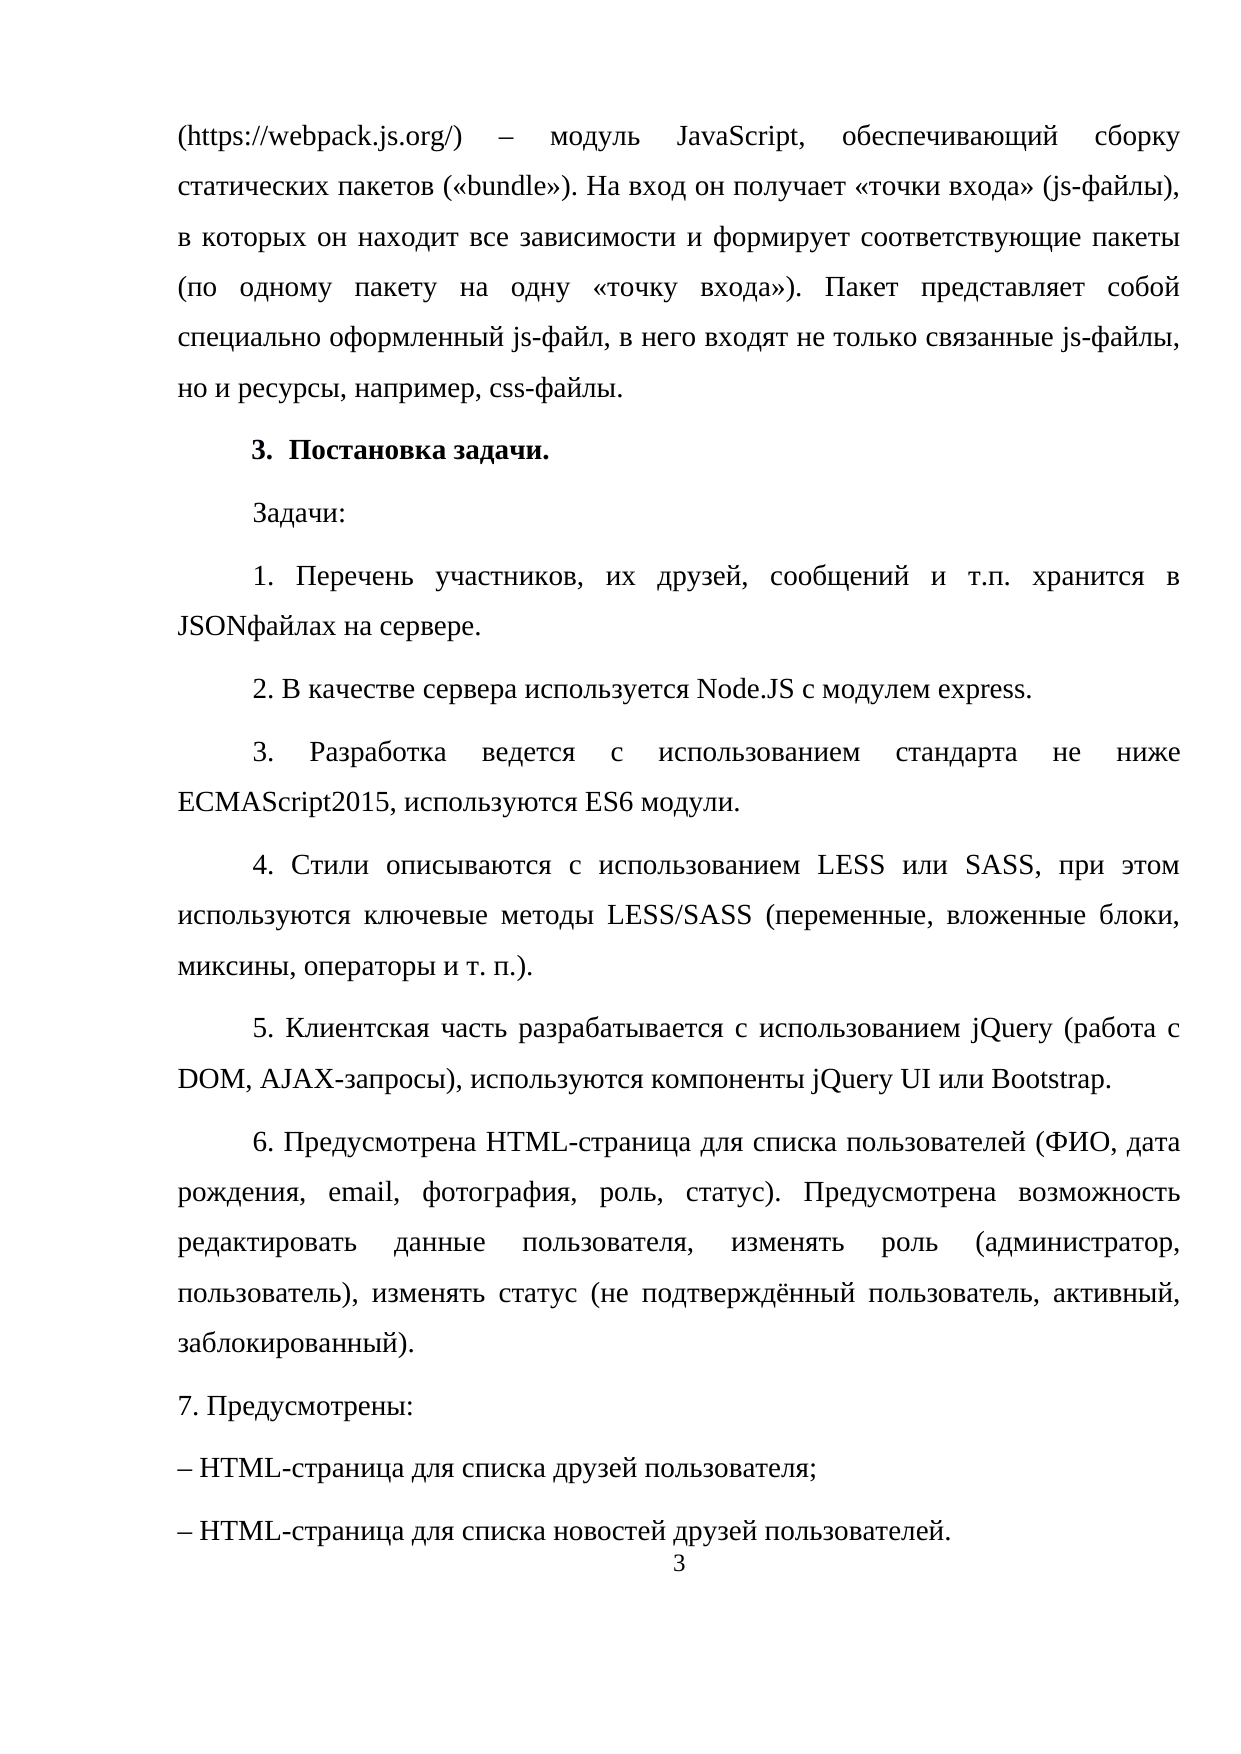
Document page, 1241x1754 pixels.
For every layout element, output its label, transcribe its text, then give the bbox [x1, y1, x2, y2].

text 4. Стили описываются с использованием LESS или SASS, при этом используются ключевые методы LESS/SASS (переменные, вложенные блоки, миксины, операторы и т. п.). [177, 847, 1181, 981]
text Задачи: [177, 495, 1181, 529]
text 7. Предусмотрены: [177, 1388, 1181, 1421]
text – HTML-страница для списка друзей пользователя; [177, 1451, 1181, 1484]
text 1. Перечень участников, их друзей, сообщений и т.п. хранится в JSONфайлах на сервере. [177, 558, 1181, 642]
text 2. В качестве сервера используется Node.JS с модулем express. [177, 671, 1181, 705]
text 6. Предусмотрена HTML-страница для списка пользователей (ФИО, дата рождения, email, фотография, роль, статус). Предусмотрена возможность редактировать данные пользователя, изменять роль (администратор, пользователь), изменять статус (не подтверждённый пользователь, активный, заблокированный). [177, 1124, 1181, 1358]
text – HTML-страница для списка новостей друзей пользователей. [177, 1513, 1181, 1547]
text 5. Клиентская часть разрабатывается с использованием jQuery (работа с DOM, AJAX-запросы), используются компоненты jQuery UI или Bootstrap. [177, 1011, 1181, 1094]
text (https://webpack.js.org/) – модуль JavaScript, обеспечивающий сборку статических пакетов («bundle»). На вход он получает «точки входа» (js-файлы), в которых он находит все зависимости и формирует соответствующие пакеты (по одному пакету на одну «точку входа»). Пакет представляет собой специально оформленный js-файл, в него входят не только связанные js-файлы, но и ресурсы, например, css-файлы. [177, 118, 1181, 403]
text 3. Разработка ведется с использованием стандарта не ниже ECMAScript2015, используются ES6 модули. [177, 734, 1181, 818]
list Постановка задачи. [251, 432, 1181, 466]
